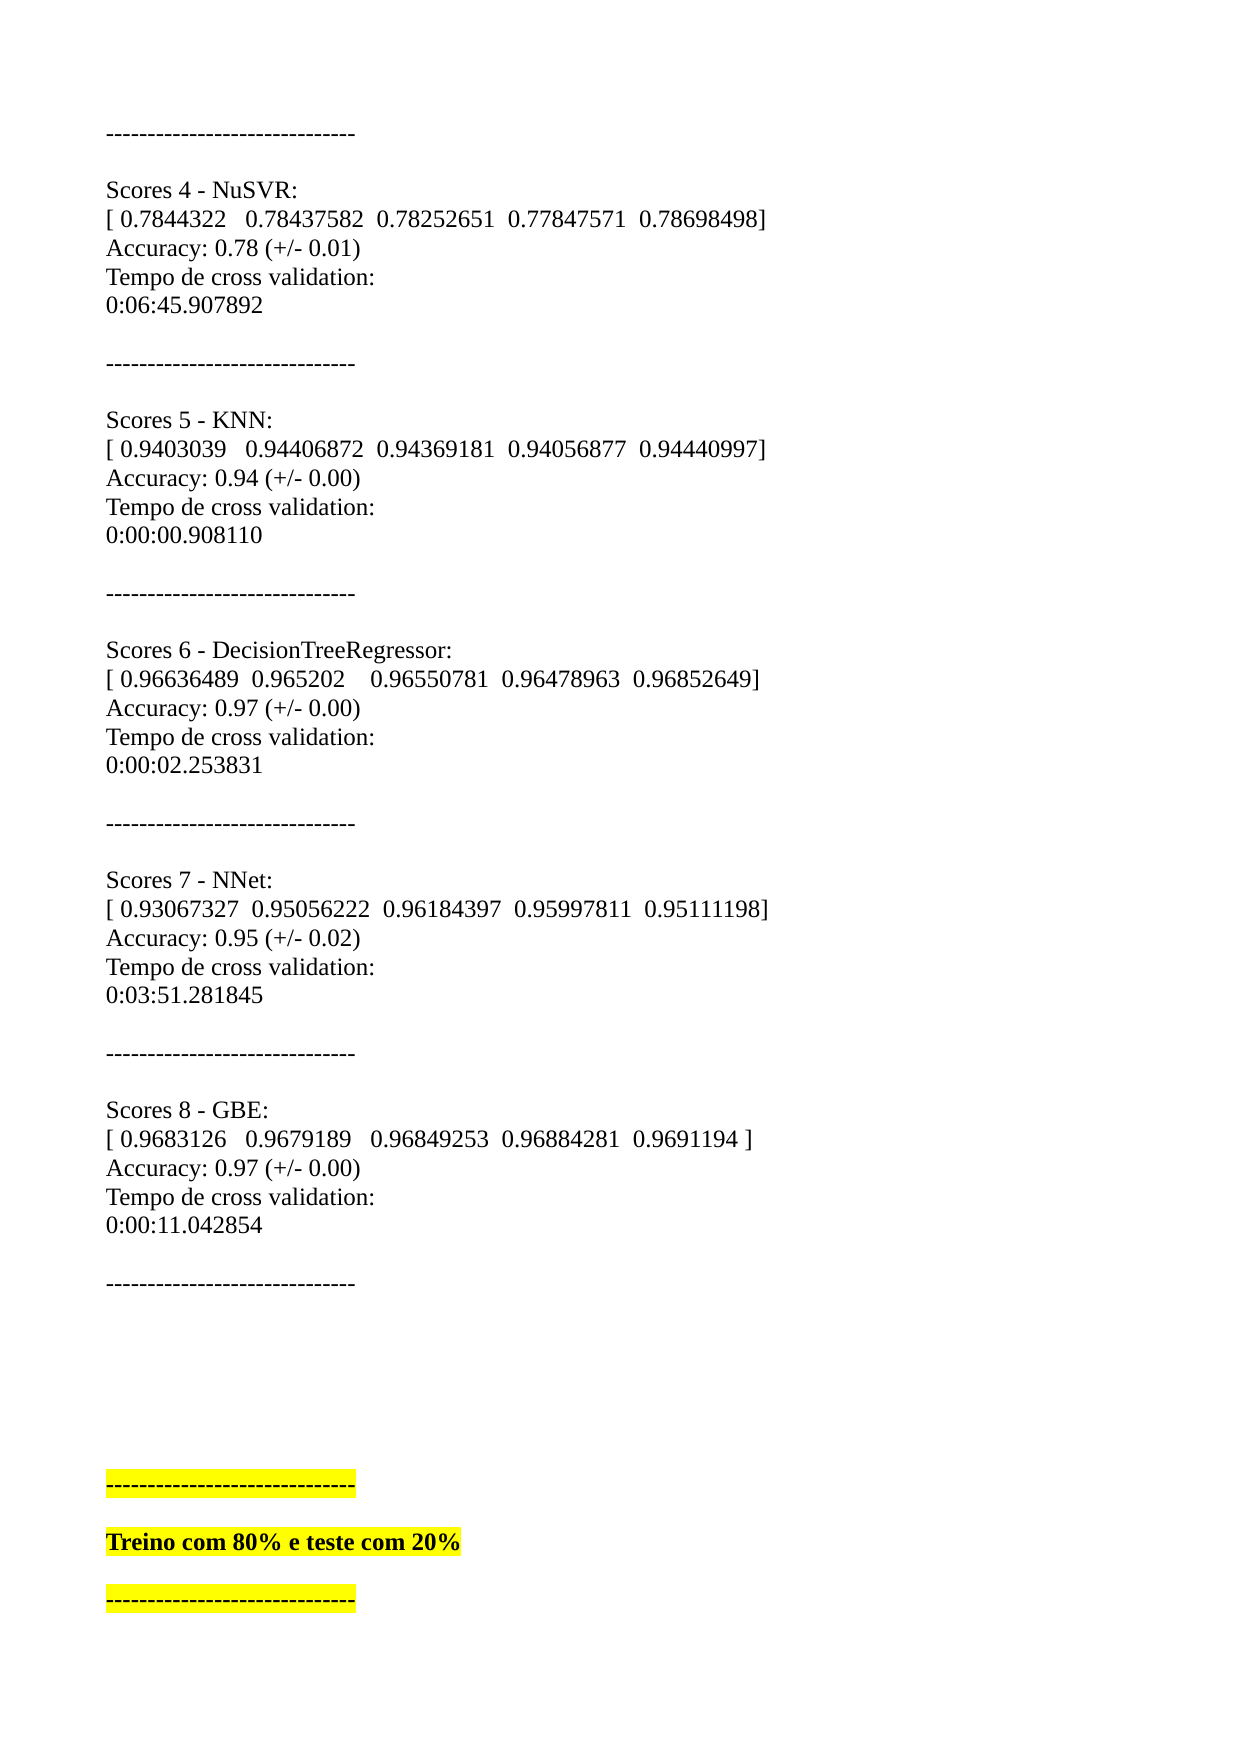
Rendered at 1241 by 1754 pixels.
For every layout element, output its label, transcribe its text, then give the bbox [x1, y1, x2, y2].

text [ 0.93067327 0.95056222 0.96184397 0.95997811 0.95111198] [106, 894, 1163, 923]
text Tempo de cross validation: [106, 262, 1163, 291]
text Treino com 80% e teste com 20% [106, 1527, 1163, 1556]
text ------------------------------ [106, 1584, 1163, 1613]
text ------------------------------ [106, 118, 1163, 147]
text Scores 4 - NuSVR: [106, 176, 1163, 204]
text Tempo de cross validation: [106, 492, 1163, 521]
text Tempo de cross validation: [106, 1182, 1163, 1211]
text 0:00:11.042854 [106, 1211, 1163, 1239]
text 0:03:51.281845 [106, 981, 1163, 1009]
text Accuracy: 0.94 (+/- 0.00) [106, 463, 1163, 492]
text Tempo de cross validation: [106, 722, 1163, 751]
text Accuracy: 0.95 (+/- 0.02) [106, 923, 1163, 952]
text ------------------------------ [106, 578, 1163, 607]
text 0:00:02.253831 [106, 751, 1163, 779]
text Scores 6 - DecisionTreeRegressor: [106, 636, 1163, 664]
text [ 0.9403039 0.94406872 0.94369181 0.94056877 0.94440997] [106, 434, 1163, 463]
text ------------------------------ [106, 1038, 1163, 1067]
text ------------------------------ [106, 1268, 1163, 1297]
text Tempo de cross validation: [106, 952, 1163, 981]
text Accuracy: 0.97 (+/- 0.00) [106, 1153, 1163, 1182]
text ------------------------------ [106, 1469, 1163, 1498]
text 0:00:00.908110 [106, 521, 1163, 549]
text [ 0.96636489 0.965202 0.96550781 0.96478963 0.96852649] [106, 664, 1163, 693]
text Scores 8 - GBE: [106, 1096, 1163, 1124]
text Scores 5 - KNN: [106, 406, 1163, 434]
text [ 0.9683126 0.9679189 0.96849253 0.96884281 0.9691194 ] [106, 1124, 1163, 1153]
text 0:06:45.907892 [106, 291, 1163, 319]
text [ 0.7844322 0.78437582 0.78252651 0.77847571 0.78698498] [106, 204, 1163, 233]
text Accuracy: 0.78 (+/- 0.01) [106, 233, 1163, 262]
text ------------------------------ [106, 808, 1163, 837]
text Scores 7 - NNet: [106, 866, 1163, 894]
text ------------------------------ [106, 348, 1163, 377]
text Accuracy: 0.97 (+/- 0.00) [106, 693, 1163, 722]
